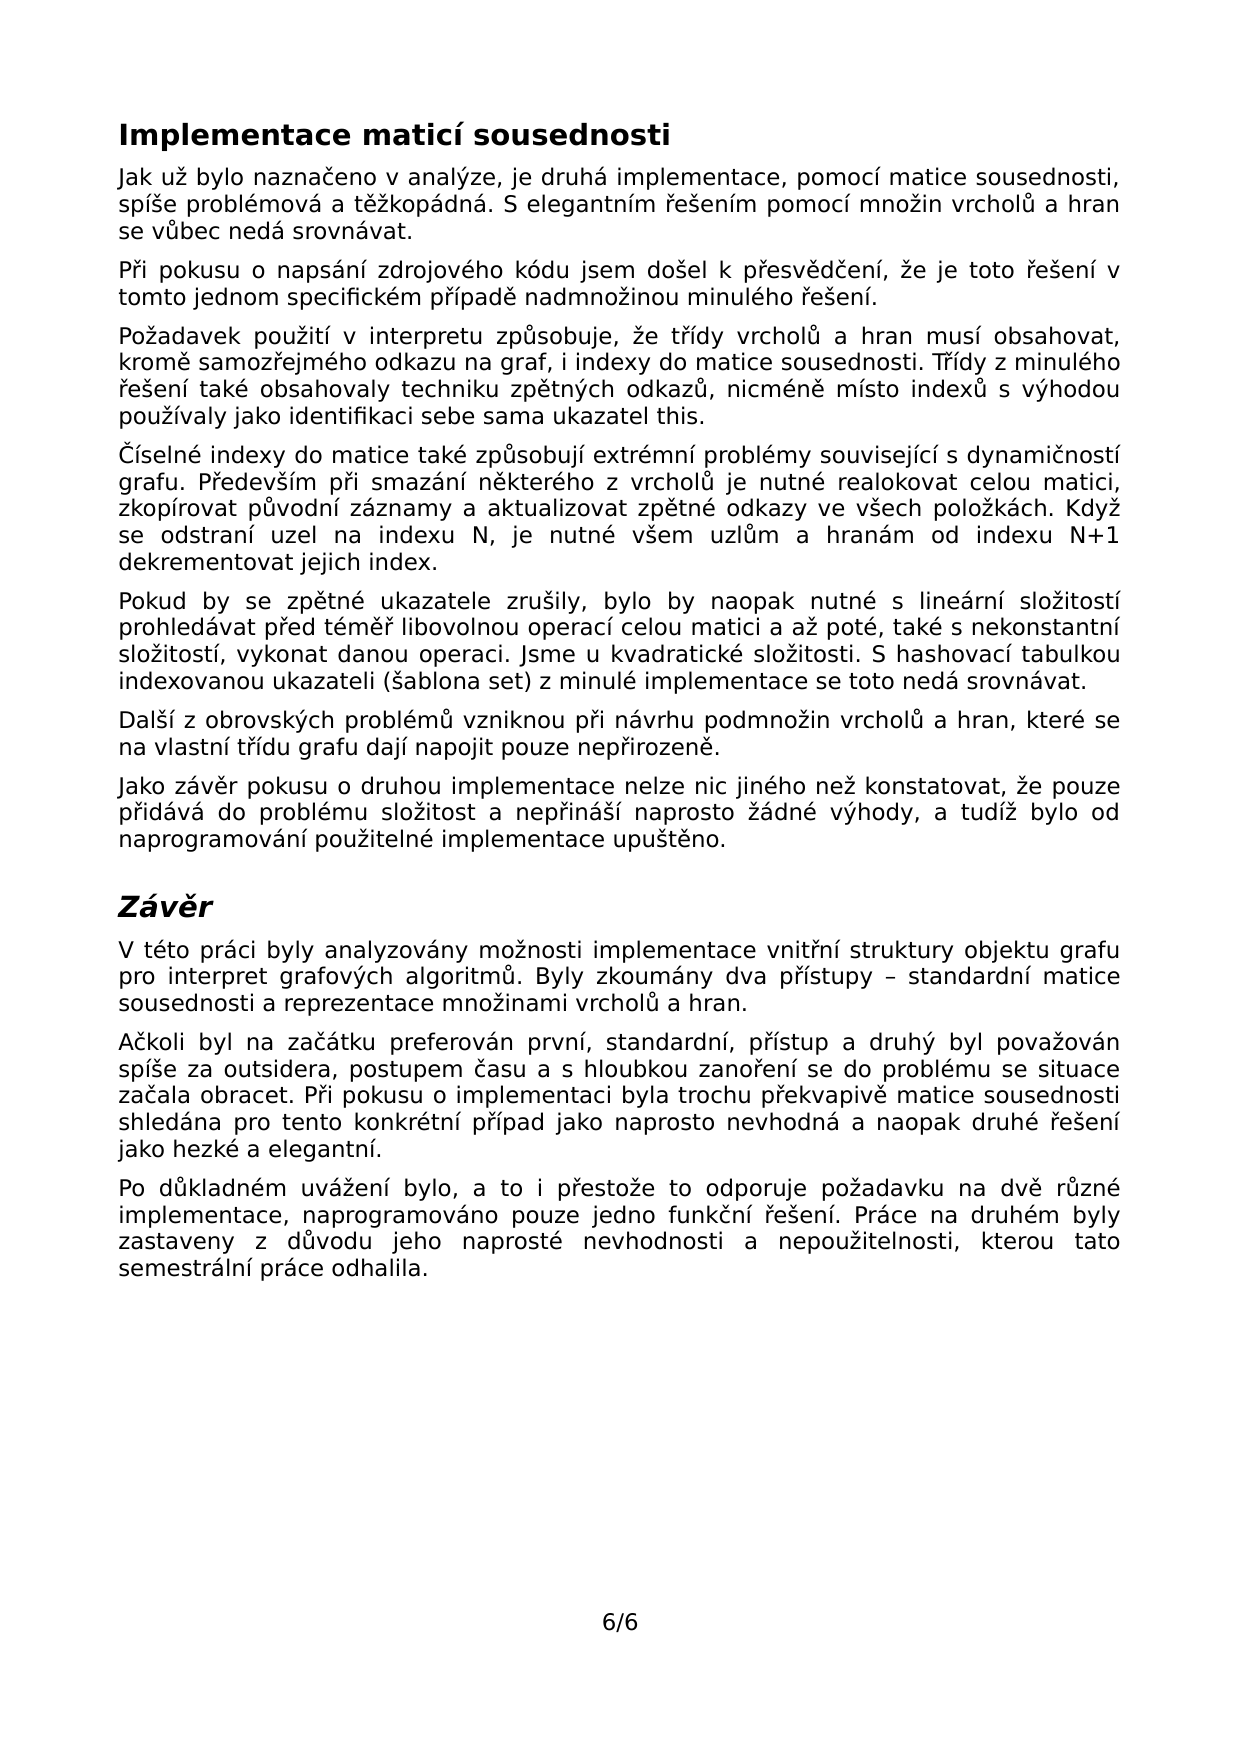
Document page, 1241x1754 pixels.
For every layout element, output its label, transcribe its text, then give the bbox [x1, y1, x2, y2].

text Ačkoli byl na začátku preferován první, standardní, přístup a druhý byl považován spíše za outsidera, postupem času a s hloubkou zanoření se do problému se situace začala obracet. Při pokusu o implementaci byla trochu překvapivě matice sousednosti shledána pro tento konkrétní případ jako naprosto nevhodná a naopak druhé řešení jako hezké a elegantní. [118, 1029, 1122, 1163]
subtitle Závěr [118, 890, 1122, 924]
text V této práci byly analyzovány možnosti implementace vnitřní struktury objektu grafu pro interpret grafových algoritmů. Byly zkoumány dva přístupy – standardní matice sousednosti a reprezentace množinami vrcholů a hran. [118, 937, 1122, 1017]
text Další z obrovských problémů vzniknou při návrhu podmnožin vrcholů a hran, které se na vlastní třídu grafu dají napojit pouze nepřirozeně. [118, 707, 1122, 760]
text Pokud by se zpětné ukazatele zrušily, bylo by naopak nutné s lineární složitostí prohledávat před téměř libovolnou operací celou matici a až poté, také s nekonstantní složitostí, vykonat danou operaci. Jsme u kvadratické složitosti. S hashovací tabulkou indexovanou ukazateli (šablona set) z minulé implementace se toto nedá srovnávat. [118, 588, 1122, 694]
text Při pokusu o napsání zdrojového kódu jsem došel k přesvědčení, že je toto řešení v tomto jednom specifickém případě nadmnožinou minulého řešení. [118, 257, 1122, 310]
text Číselné indexy do matice také způsobují extrémní problémy související s dynamičností grafu. Především při smazání některého z vrcholů je nutné realokovat celou matici, zkopírovat původní záznamy a aktualizovat zpětné odkazy ve všech položkách. Když se odstraní uzel na indexu N, je nutné všem uzlům a hranám od indexu N+1 dekrementovat jejich index. [118, 442, 1122, 575]
text Po důkladném uvážení bylo, a to i přestože to odporuje požadavku na dvě různé implementace, naprogramováno pouze jedno funkční řešení. Práce na druhém byly zastaveny z důvodu jeho naprosté nevhodnosti a nepoužitelnosti, kterou tato semestrální práce odhalila. [118, 1175, 1122, 1282]
text Požadavek použití v interpretu způsobuje, že třídy vrcholů a hran musí obsahovat, kromě samozřejmého odkazu na graf, i indexy do matice sousednosti. Třídy z minulého řešení také obsahovaly techniku zpětných odkazů, nicméně místo indexů s výhodou používaly jako identifikaci sebe sama ukazatel this. [118, 323, 1122, 429]
text Jako závěr pokusu o druhou implementace nelze nic jiného než konstatovat, že pouze přidává do problému složitost a nepřináší naprosto žádné výhody, a tudíž bylo od naprogramování použitelné implementace upuštěno. [118, 773, 1122, 853]
subtitle Implementace maticí sousednosti [118, 118, 1122, 152]
text Jak už bylo naznačeno v analýze, je druhá implementace, pomocí matice sousednosti, spíše problémová a těžkopádná. S elegantním řešením pomocí množin vrcholů a hran se vůbec nedá srovnávat. [118, 164, 1122, 244]
